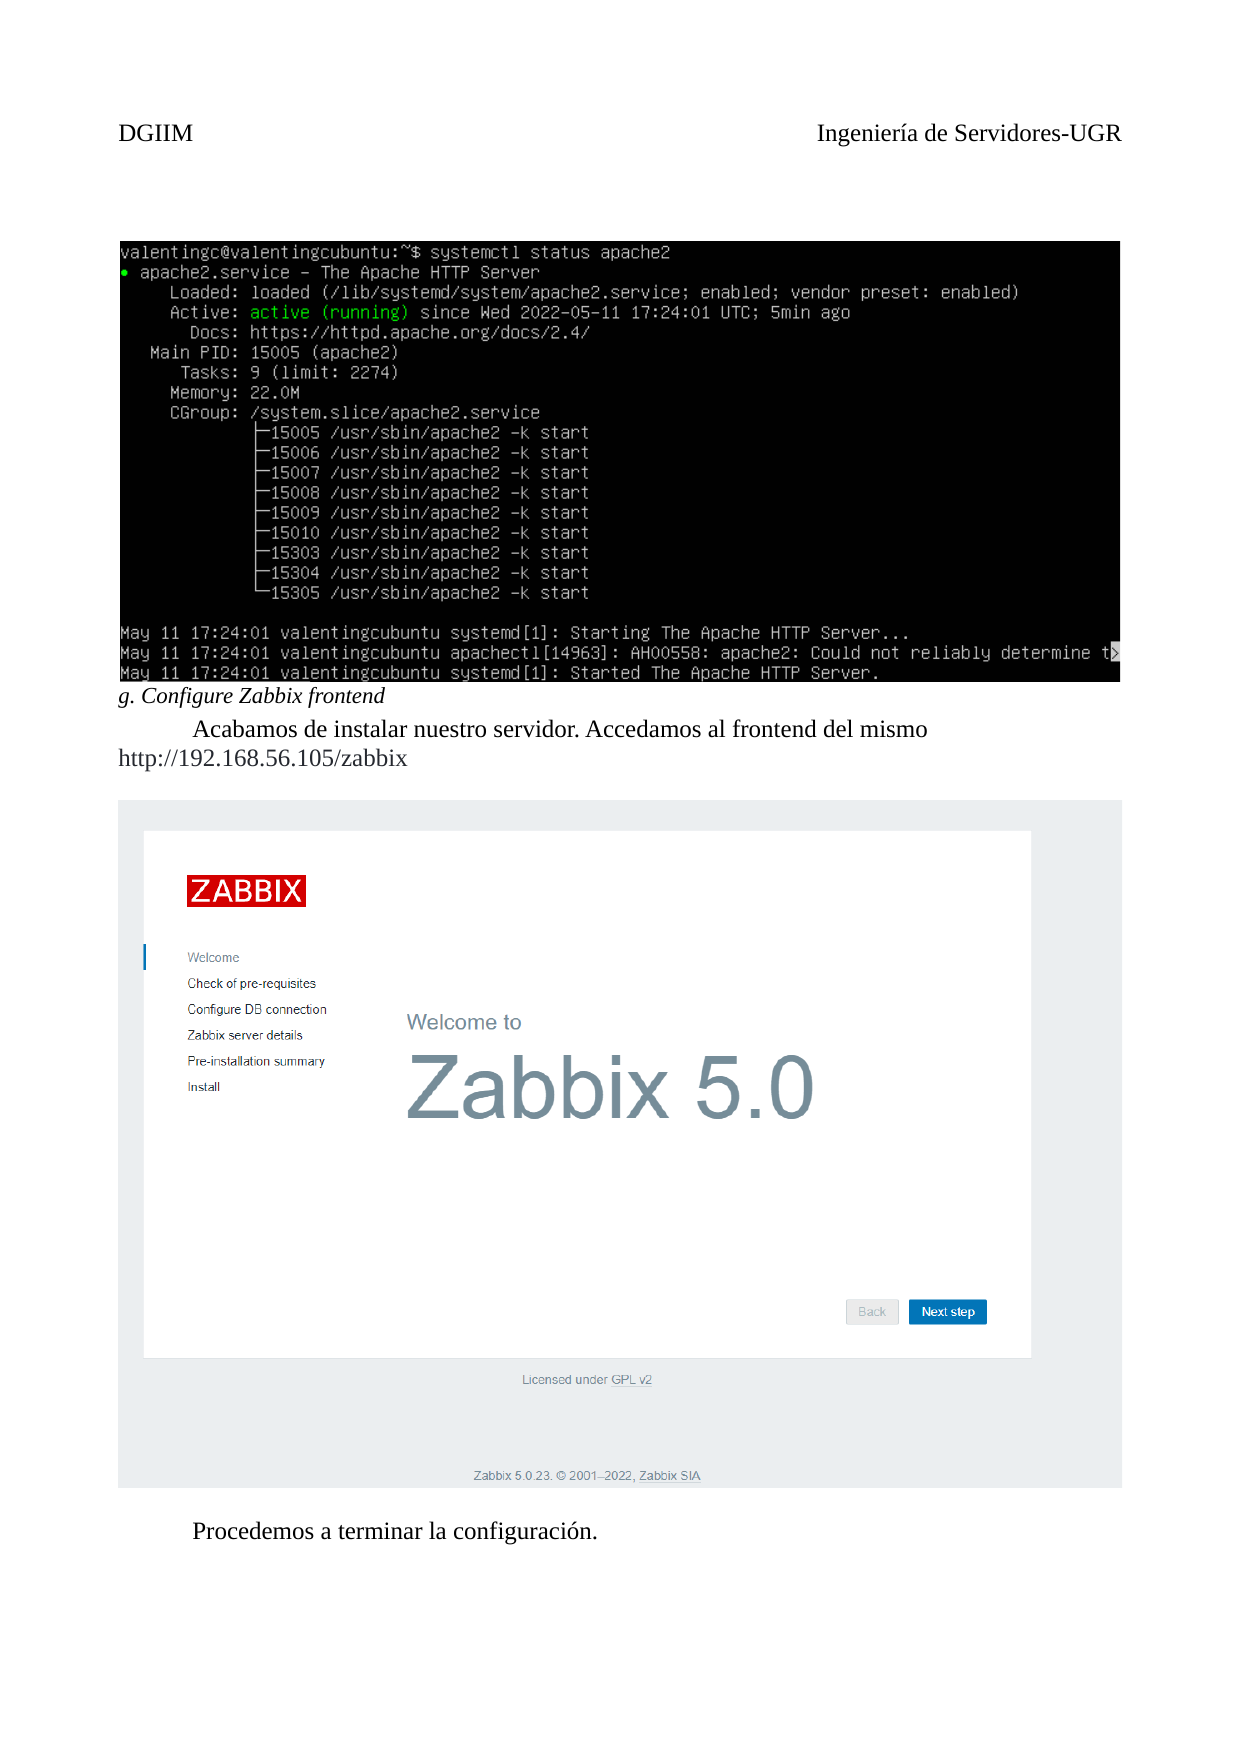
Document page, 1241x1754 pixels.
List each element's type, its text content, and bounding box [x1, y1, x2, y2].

text Acabamos de instalar nuestro servidor. Accedamos al frontend del mismo http://192.168.56.105/zabbix [118, 714, 1122, 772]
picture [120, 241, 1121, 682]
picture [118, 800, 1123, 1488]
subtitle g. Configure Zabbix frontend [118, 244, 1122, 708]
text Procedemos a terminar la configuración. [118, 1516, 1122, 1545]
